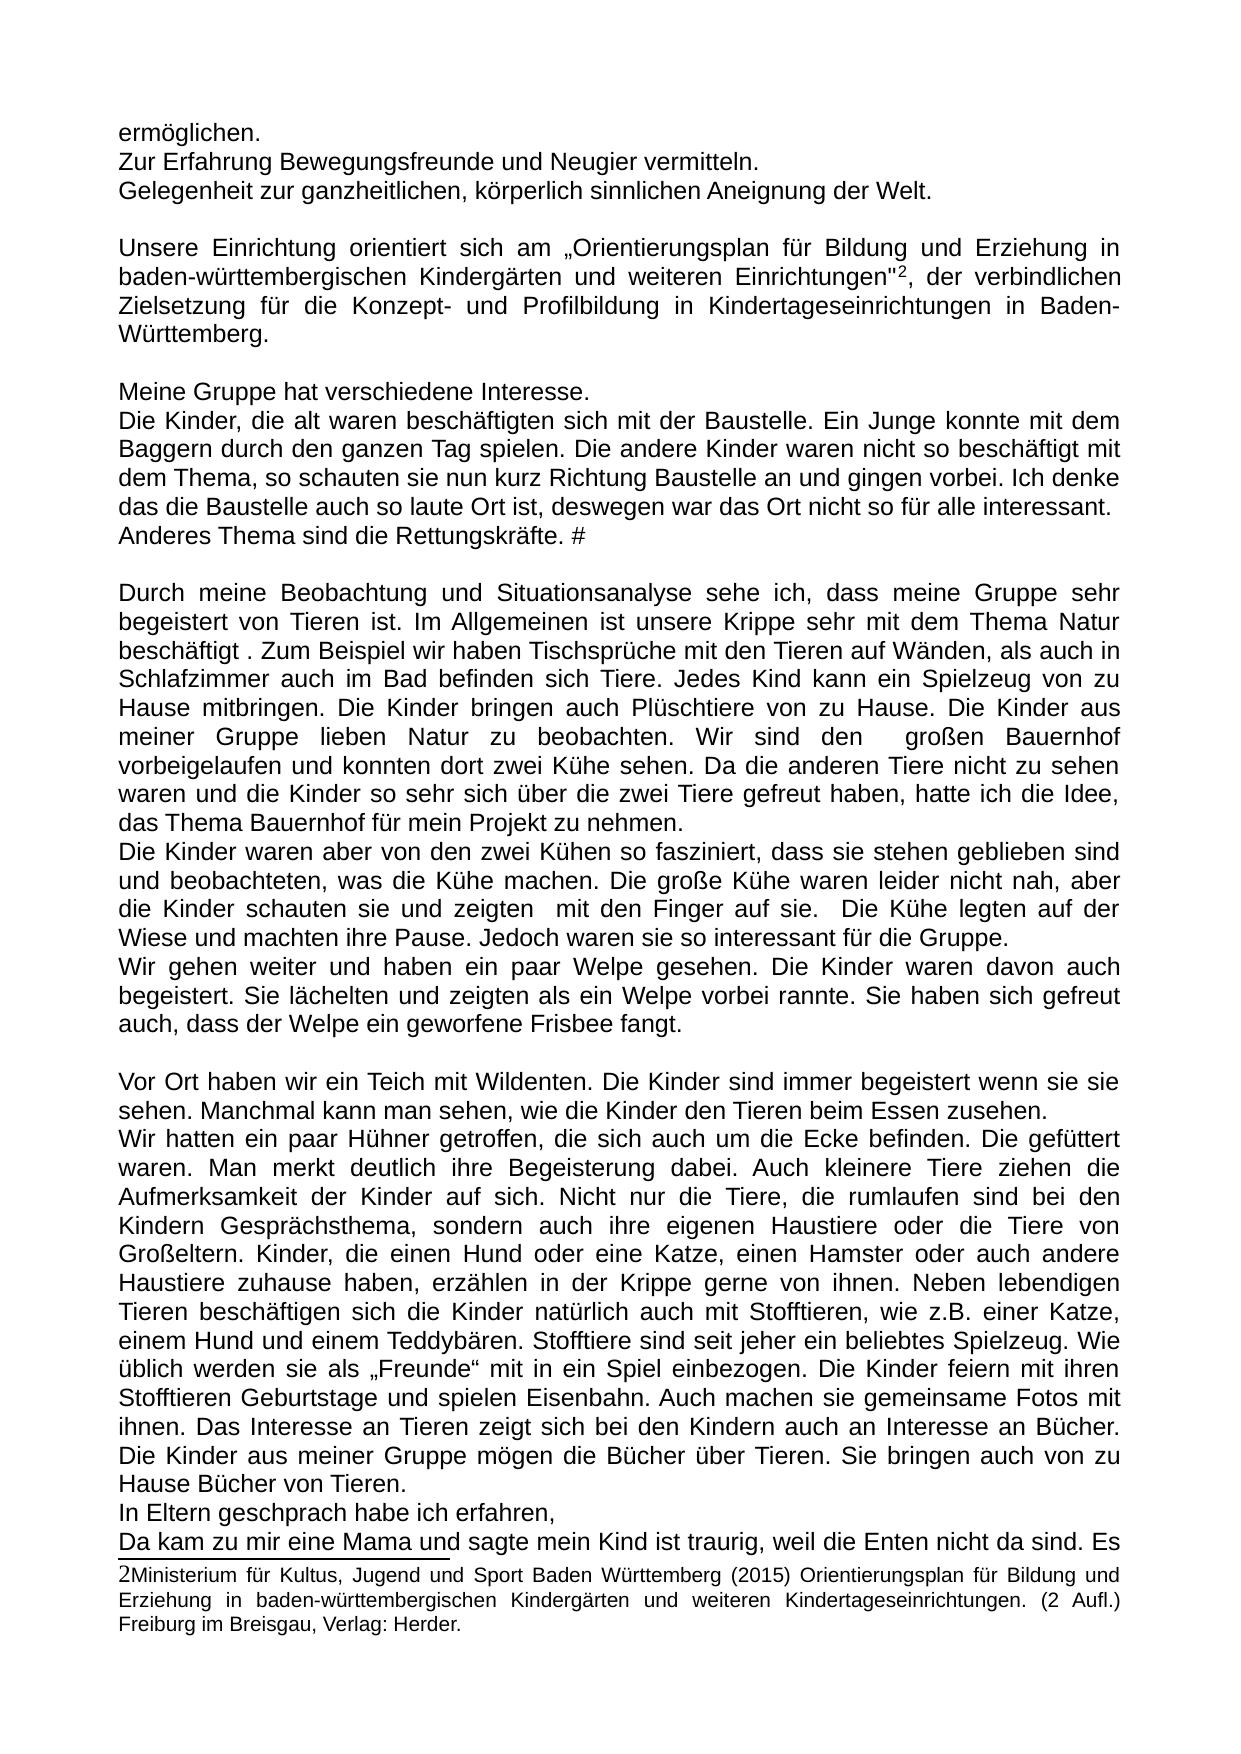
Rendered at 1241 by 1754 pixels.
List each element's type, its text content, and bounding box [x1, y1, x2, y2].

text Meine Gruppe hat verschiedene Interesse. [118, 377, 1122, 406]
text ermöglichen. Zur Erfahrung Bewegungsfreunde und Neugier vermitteln. Gelegenheit zur ganzheitlichen, körperlich sinnlichen Aneignung der Welt. [118, 118, 1122, 204]
text Da kam zu mir eine Mama und sagte mein Kind ist traurig, weil die Enten nicht da sind. Es [118, 1527, 1122, 1556]
text Vor Ort haben wir ein Teich mit Wildenten. Die Kinder sind immer begeistert wenn sie sie sehen. Manchmal kann man sehen, wie die Kinder den Tieren beim Essen zusehen. [118, 1067, 1122, 1124]
text Wir gehen weiter und haben ein paar Welpe gesehen. Die Kinder waren davon auch begeistert. Sie lächelten und zeigten als ein Welpe vorbei rannte. Sie haben sich gefreut auch, dass der Welpe ein geworfene Frisbee fangt. [118, 952, 1122, 1038]
text Durch meine Beobachtung und Situationsanalyse sehe ich, dass meine Gruppe sehr begeistert von Tieren ist. Im Allgemeinen ist unsere Krippe sehr mit dem Thema Natur beschäftigt . Zum Beispiel wir haben Tischsprüche mit den Tieren auf Wänden, als auch in Schlafzimmer auch im Bad befinden sich Tiere. Jedes Kind kann ein Spielzeug von zu Hause mitbringen. Die Kinder bringen auch Plüschtiere von zu Hause. Die Kinder aus meiner Gruppe lieben Natur zu beobachten. Wir sind den großen Bauernhof vorbeigelaufen und konnten dort zwei Kühe sehen. Da die anderen Tiere nicht zu sehen waren und die Kinder so sehr sich über die zwei Tiere gefreut haben, hatte ich die Idee, das Thema Bauernhof für mein Projekt zu nehmen. [118, 578, 1122, 837]
text Wir hatten ein paar Hühner getroffen, die sich auch um die Ecke befinden. Die gefüttert waren. Man merkt deutlich ihre Begeisterung dabei. Auch kleinere Tiere ziehen die Aufmerksamkeit der Kinder auf sich. Nicht nur die Tiere, die rumlaufen sind bei den Kindern Gesprächsthema, sondern auch ihre eigenen Haustiere oder die Tiere von Großeltern. Kinder, die einen Hund oder eine Katze, einen Hamster oder auch andere Haustiere zuhause haben, erzählen in der Krippe gerne von ihnen. Neben lebendigen Tieren beschäftigen sich die Kinder natürlich auch mit Stofftieren, wie z.B. einer Katze, einem Hund und einem Teddybären. Stofftiere sind seit jeher ein beliebtes Spielzeug. Wie üblich werden sie als „Freunde“ mit in ein Spiel einbezogen. Die Kinder feiern mit ihren Stofftieren Geburtstage und spielen Eisenbahn. Auch machen sie gemeinsame Fotos mit ihnen. Das Interesse an Tieren zeigt sich bei den Kindern auch an Interesse an Bücher. Die Kinder aus meiner Gruppe mögen die Bücher über Tieren. Sie bringen auch von zu Hause Bücher von Tieren. [118, 1124, 1122, 1498]
text Unsere Einrichtung orientiert sich am „Orientierungsplan für Bildung und Erziehung in baden-württembergischen Kindergärten und weiteren Einrichtungen", der verbindlichen Zielsetzung für die Konzept- und Profilbildung in Kindertageseinrichtungen in Baden-Württemberg. [118, 233, 1122, 348]
text Ministerium für Kultus, Jugend und Sport Baden Württemberg (2015) Orientierungsplan für Bildung und Erziehung in baden-württembergischen Kindergärten und weiteren Kindertageseinrichtungen. (2 Aufl.) Freiburg im Breisgau, Verlag: Herder. [118, 1559, 1122, 1636]
text In Eltern geschprach habe ich erfahren, [118, 1498, 1122, 1527]
text Die Kinder, die alt waren beschäftigten sich mit der Baustelle. Ein Junge konnte mit dem Baggern durch den ganzen Tag spielen. Die andere Kinder waren nicht so beschäftigt mit dem Thema, so schauten sie nun kurz Richtung Baustelle an und gingen vorbei. Ich denke das die Baustelle auch so laute Ort ist, deswegen war das Ort nicht so für alle interessant. [118, 406, 1122, 521]
text Anderes Thema sind die Rettungskräfte. # [118, 521, 1122, 549]
text Die Kinder waren aber von den zwei Kühen so fasziniert, dass sie stehen geblieben sind und beobachteten, was die Kühe machen. Die große Kühe waren leider nicht nah, aber die Kinder schauten sie und zeigten mit den Finger auf sie. Die Kühe legten auf der Wiese und machten ihre Pause. Jedoch waren sie so interessant für die Gruppe. [118, 837, 1122, 952]
